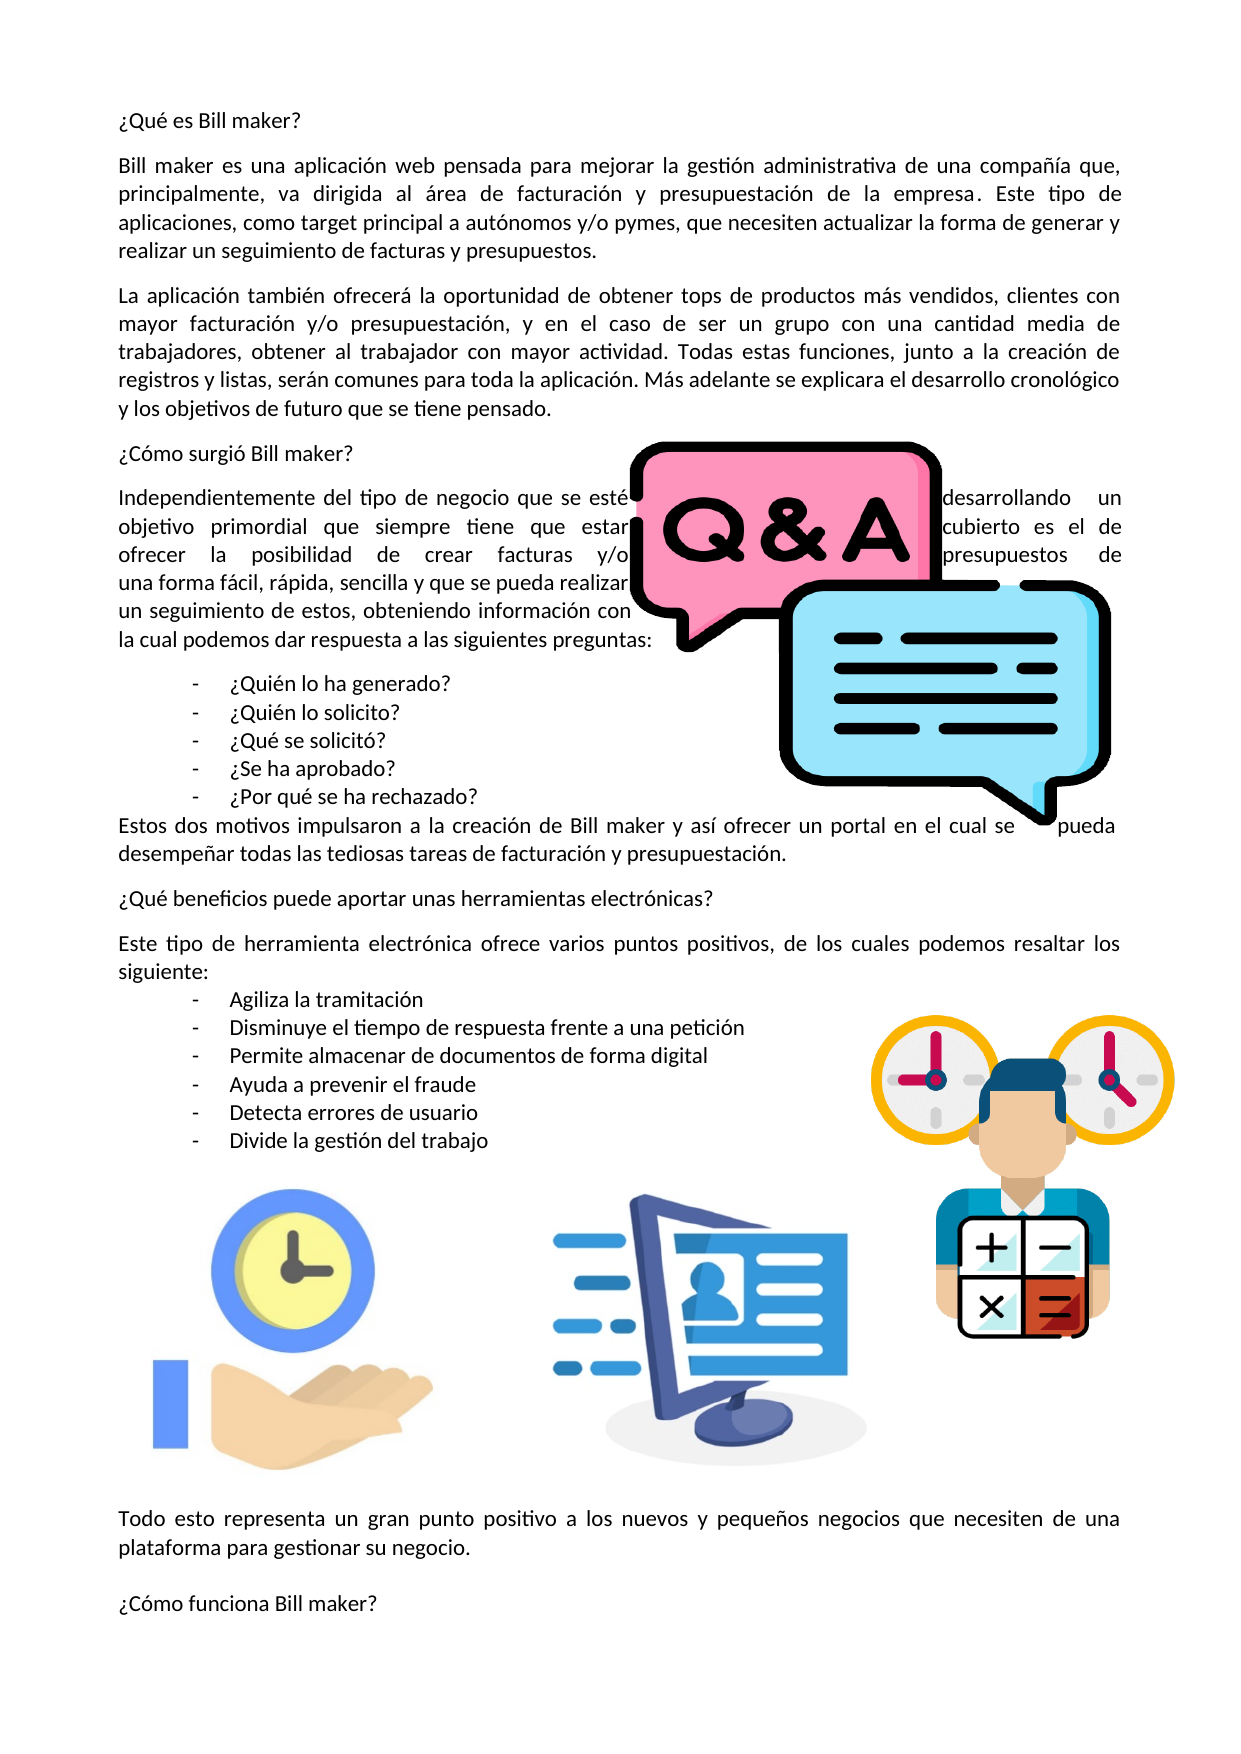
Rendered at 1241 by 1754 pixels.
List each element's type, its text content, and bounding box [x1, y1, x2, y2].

text Independientemente del tipo de negocio que se esté desarrollando un objetivo primordial que siempre tiene que estar cubierto es el de ofrecer la posibilidad de crear facturas y/o presupuestos de una forma fácil, rápida, sencilla y que se pueda realizar un seguimiento de estos, obteniendo información con la cual podemos dar respuesta a las siguientes preguntas: [118, 483, 685, 653]
text ¿Qué es Bill maker? [118, 106, 1122, 134]
list Divide la gestión del trabajo [192, 1126, 980, 1154]
text ¿Qué beneficios puede aportar unas herramientas electrónicas? [118, 884, 1122, 912]
text Estos dos motivos impulsaron a la creación de Bill maker y así ofrecer un portal en el cual se pueda desempeñar todas las tediosas tareas de facturación y presupuestación. [118, 811, 1122, 867]
list ¿Qué se solicitó? [192, 726, 779, 754]
text Todo esto representa un gran punto positivo a los nuevos y pequeños negocios que necesiten de una plataforma para gestionar su negocio. [118, 1504, 1122, 1561]
list ¿Por qué se ha rechazado? [192, 782, 1016, 811]
list ¿Se ha aprobado? [192, 754, 802, 782]
text La aplicación también ofrecerá la oportunidad de obtener tops de productos más vendidos, clientes con mayor facturación y/o presupuestación, y en el caso de ser un grupo con una cantidad media de trabajadores, obtener al trabajador con mayor actividad. Todas estas funciones, junto a la creación de registros y listas, serán comunes para toda la aplicación. Más adelante se explicara el desarrollo cronológico y los objetivos de futuro que se tiene pensado. [118, 281, 1122, 422]
list [1088, 754, 1122, 782]
list ¿Quién lo solicito? [192, 698, 778, 726]
text ¿Cómo surgió Bill maker? [118, 439, 1122, 467]
list ¿Quién lo ha generado? [192, 669, 778, 698]
list Ayuda a prevenir el fraude [192, 1070, 873, 1098]
list Disminuye el tiempo de respuesta frente a una petición [192, 1013, 1122, 1041]
text Este tipo de herramienta electrónica ofrece varios puntos positivos, de los cuales podemos resaltar los siguiente: [118, 929, 1122, 985]
list [1066, 1137, 1122, 1154]
text ¿Cómo funciona Bill maker? [118, 1589, 1122, 1617]
list Detecta errores de usuario [192, 1098, 888, 1126]
text Bill maker es una aplicación web pensada para mejorar la gestión administrativa de una compañía que, principalmente, va dirigida al área de facturación y presupuestación de la empresa. Este tipo de aplicaciones, como target principal a autónomos y/o pymes, que necesiten actualizar la forma de generar y realizar un seguimiento de facturas y presupuestos. [118, 151, 1122, 264]
list [990, 1042, 1056, 1062]
list [1057, 782, 1122, 811]
list Permite almacenar de documentos de forma digital [192, 1042, 882, 1070]
text Independientemente del tipo de negocio que se esté desarrollando un objetivo primordial que siempre tiene que estar cubierto es el de ofrecer la posibilidad de crear facturas y/o presupuestos de una forma fácil, rápida, sencilla y que se pueda realizar un seguimiento de estos, obteniendo información con la cual podemos dar respuesta a las siguientes preguntas: [943, 483, 1122, 653]
list Agiliza la tramitación [192, 985, 1122, 1013]
